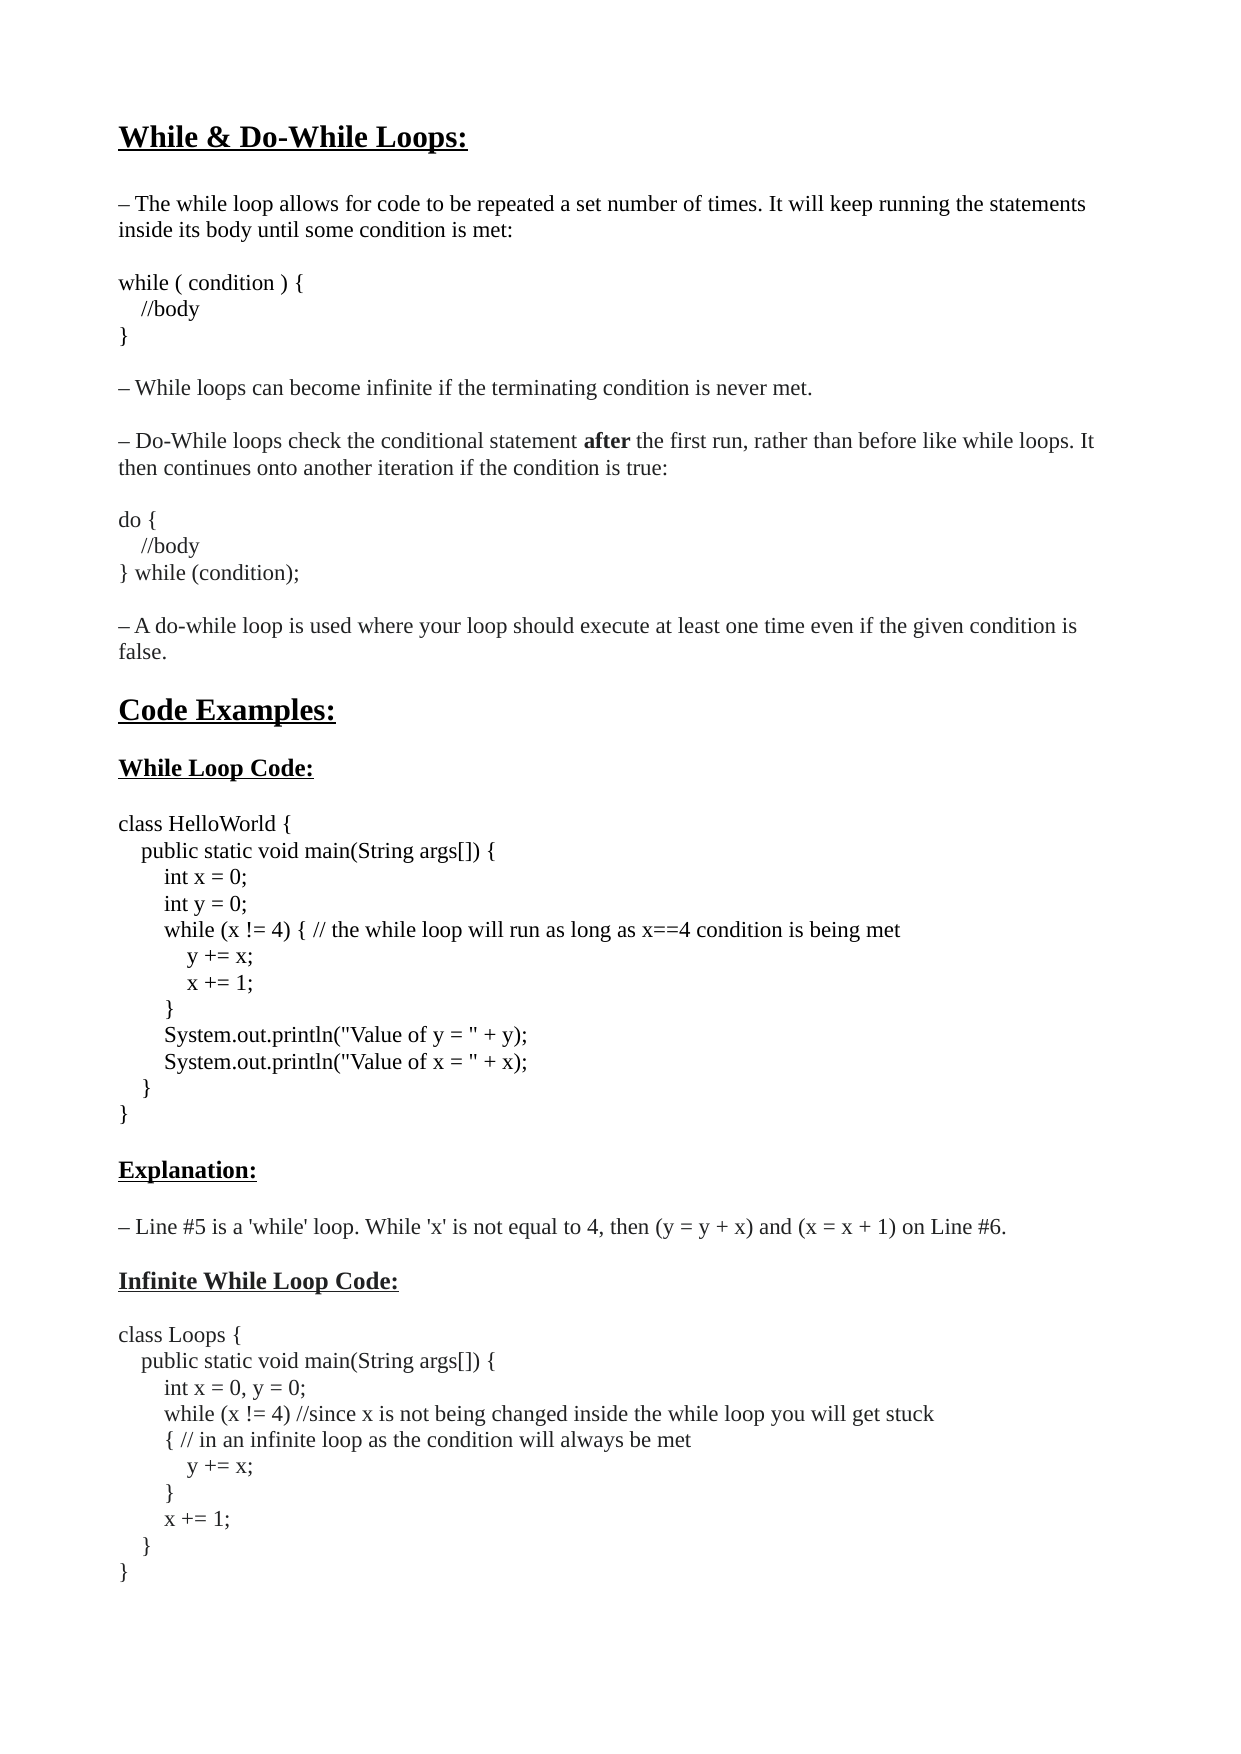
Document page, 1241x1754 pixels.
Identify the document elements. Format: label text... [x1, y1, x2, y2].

text System.out.println("Value of y = " + y); [118, 1021, 1122, 1048]
text int x = 0; [118, 863, 1122, 889]
text } [118, 1532, 1122, 1558]
text – While loops can become infinite if the terminating condition is never met. [118, 374, 1122, 401]
text } [118, 1558, 1122, 1584]
text //body [118, 295, 1122, 322]
text while ( condition ) { [118, 269, 1122, 295]
text do { [118, 506, 1122, 533]
text x += 1; [118, 969, 1122, 995]
text System.out.println("Value of x = " + x); [118, 1048, 1122, 1074]
text } [118, 1100, 1122, 1127]
text – Line #5 is a 'while' loop. While 'x' is not equal to 4, then (y = y + x) and (x = x + 1) on Line #6. [118, 1213, 1122, 1239]
text { // in an infinite loop as the condition will always be met [118, 1426, 1122, 1453]
text – Do-While loops check the conditional statement after the first run, rather than before like while loops. It then continues onto another iteration if the condition is true: [118, 427, 1122, 480]
text while (x != 4) //since x is not being changed inside the while loop you will get stuck [118, 1400, 1122, 1426]
text } while (condition); [118, 559, 1122, 585]
text } [118, 1074, 1122, 1100]
text Explanation: [118, 1156, 1122, 1184]
text //body [118, 533, 1122, 559]
text int x = 0, y = 0; [118, 1373, 1122, 1400]
text class HelloWorld { [118, 811, 1122, 837]
text } [118, 322, 1122, 348]
text x += 1; [118, 1505, 1122, 1532]
text while (x != 4) { // the while loop will run as long as x==4 condition is being met [118, 916, 1122, 942]
text } [118, 995, 1122, 1021]
text } [118, 1479, 1122, 1505]
text y += x; [118, 1453, 1122, 1479]
text – The while loop allows for code to be repeated a set number of times. It will keep running the statements inside its body until some condition is met: [118, 190, 1122, 243]
text Code Examples: [118, 691, 1122, 727]
text int y = 0; [118, 889, 1122, 916]
text Infinite While Loop Code: [118, 1266, 1122, 1294]
text – A do-while loop is used where your loop should execute at least one time even if the given condition is false. [118, 612, 1122, 664]
text class Loops { [118, 1321, 1122, 1347]
text public static void main(String args[]) { [118, 837, 1122, 863]
text While Loop Code: [118, 753, 1122, 782]
text public static void main(String args[]) { [118, 1347, 1122, 1373]
text y += x; [118, 942, 1122, 969]
text While & Do-While Loops: [118, 118, 1122, 154]
